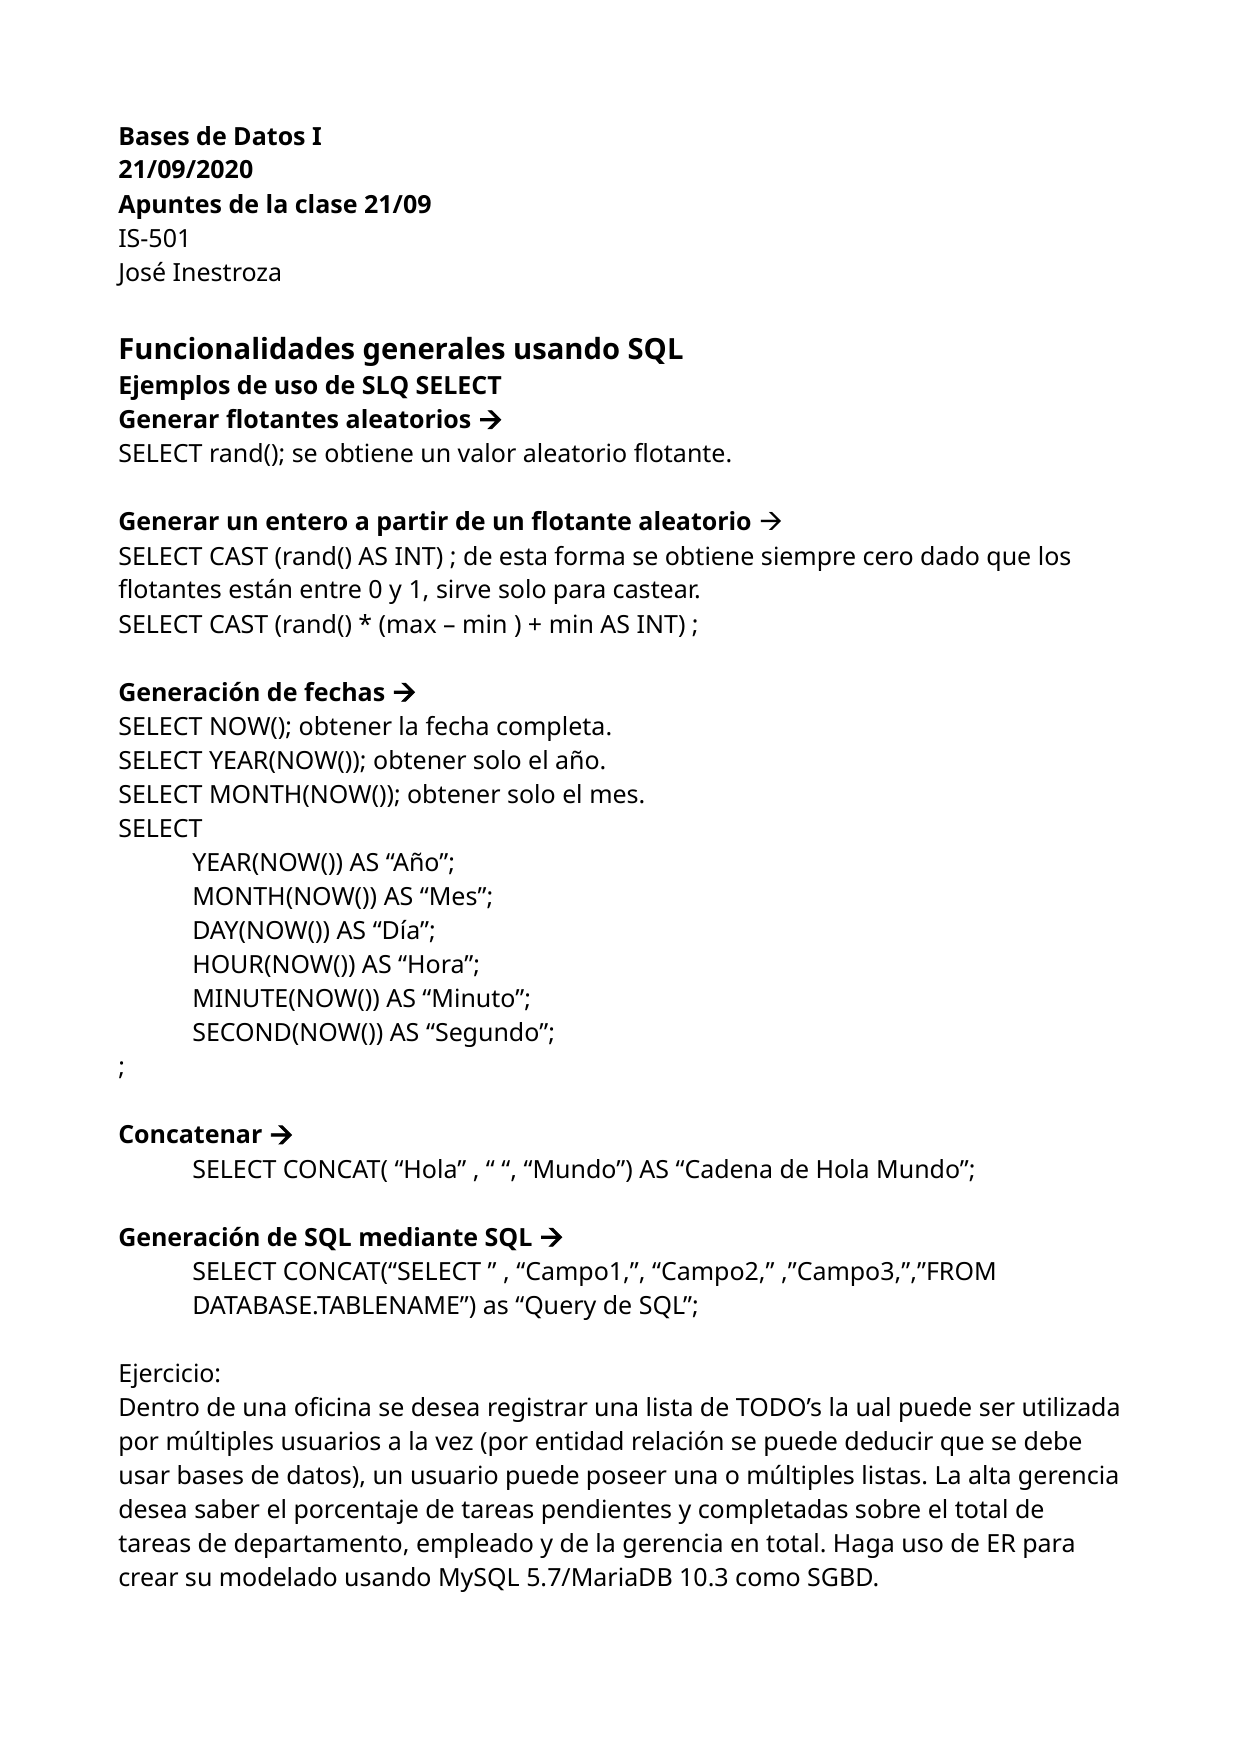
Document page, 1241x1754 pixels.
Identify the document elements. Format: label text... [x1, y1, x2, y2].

text SELECT MONTH(NOW()); obtener solo el mes. [118, 777, 1122, 811]
text Apuntes de la clase 21/09 [118, 186, 1122, 220]
text MONTH(NOW()) AS “Mes”; [118, 879, 1122, 913]
text ; [118, 1049, 1122, 1083]
text SELECT YEAR(NOW()); obtener solo el año. [118, 742, 1122, 777]
text IS-501 José Inestroza Funcionalidades generales usando SQL Ejemplos de uso de SLQ SELECT [118, 220, 1122, 402]
text SELECT YEAR(NOW()) AS “Año”; [118, 811, 1122, 879]
text SECOND(NOW()) AS “Segundo”; [118, 1015, 1122, 1049]
text Bases de Datos I [118, 118, 1122, 152]
text SELECT CONCAT( “Hola” , “ “, “Mundo”) AS “Cadena de Hola Mundo”; [118, 1151, 1122, 1185]
text Generar flotantes aleatorios  SELECT rand(); se obtiene un valor aleatorio flotante. Generar un entero a partir de un flotante aleatorio  SELECT CAST (rand() AS INT) ; de esta forma se obtiene siempre cero dado que los flotantes están entre 0 y 1, sirve solo para castear. SELECT CAST (rand() * (max – min ) + min AS INT) ; [118, 402, 1122, 640]
text Generación de SQL mediante SQL  [118, 1219, 1122, 1253]
text 21/09/2020 [118, 152, 1122, 186]
text HOUR(NOW()) AS “Hora”; [118, 947, 1122, 981]
text Concatenar  [118, 1117, 1122, 1151]
text SELECT CONCAT(“SELECT ” , “Campo1,”, “Campo2,” ,”Campo3,”,”FROM DATABASE.TABLENAME”) as “Query de SQL”; [192, 1253, 1122, 1322]
text DAY(NOW()) AS “Día”; [118, 913, 1122, 947]
text Generación de fechas  SELECT NOW(); obtener la fecha completa. [118, 674, 1122, 742]
text MINUTE(NOW()) AS “Minuto”; [118, 981, 1122, 1015]
text Ejercicio: Dentro de una oficina se desea registrar una lista de TODO’s la ual puede ser utilizada por múltiples usuarios a la vez (por entidad relación se puede deducir que se debe usar bases de datos), un usuario puede poseer una o múltiples listas. La alta gerencia desea saber el porcentaje de tareas pendientes y completadas sobre el total de tareas de departamento, empleado y de la gerencia en total. Haga uso de ER para crear su modelado usando MySQL 5.7/MariaDB 10.3 como SGBD. [118, 1356, 1122, 1594]
